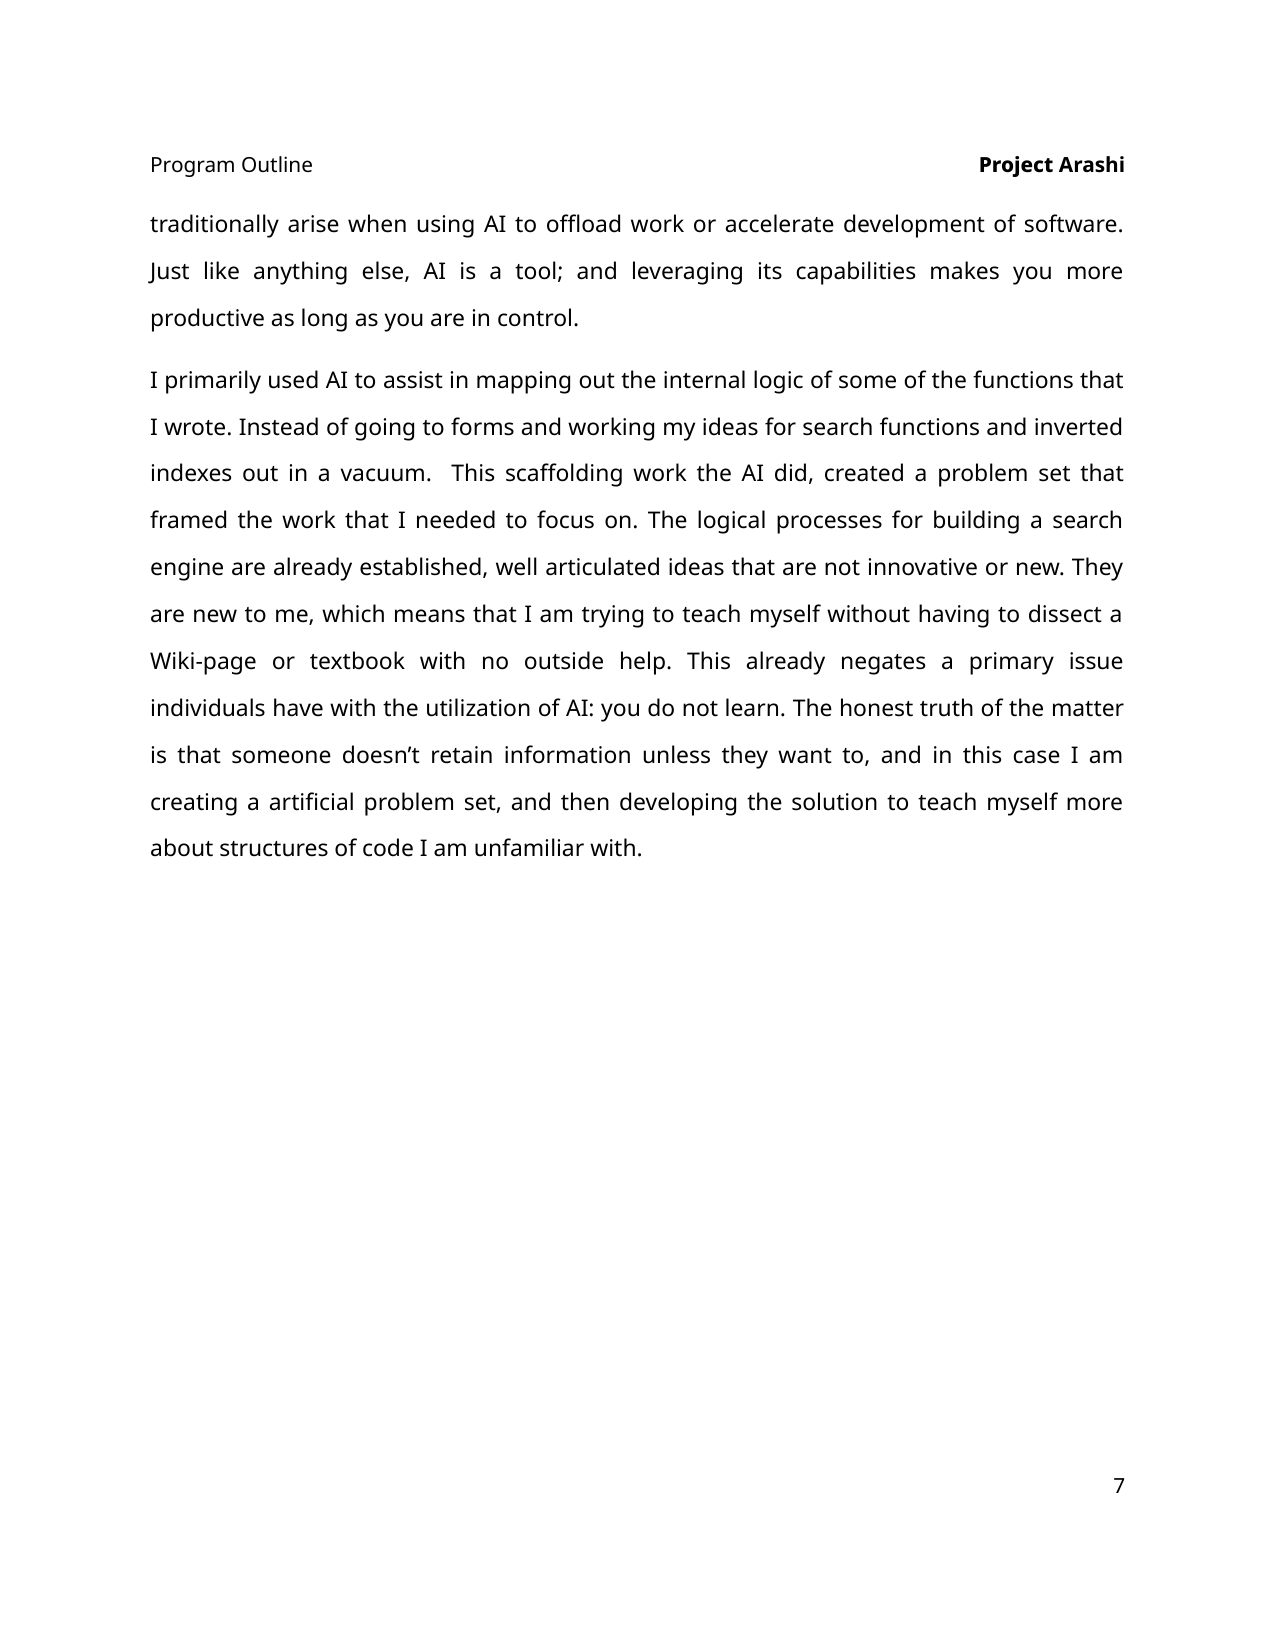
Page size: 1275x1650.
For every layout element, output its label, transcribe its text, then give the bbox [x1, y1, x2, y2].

text traditionally arise when using AI to offload work or accelerate development of software. Just like anything else, AI is a tool; and leveraging its capabilities makes you more productive as long as you are in control. [150, 208, 1125, 333]
text I primarily used AI to assist in mapping out the internal logic of some of the functions that I wrote. Instead of going to forms and working my ideas for search functions and inverted indexes out in a vacuum. This scaffolding work the AI did, created a problem set that framed the work that I needed to focus on. The logical processes for building a search engine are already established, well articulated ideas that are not innovative or new. They are new to me, which means that I am trying to teach myself without having to dissect a Wiki-page or textbook with no outside help. This already negates a primary issue individuals have with the utilization of AI: you do not learn. The honest truth of the matter is that someone doesn’t retain information unless they want to, and in this case I am creating a artificial problem set, and then developing the solution to teach myself more about structures of code I am unfamiliar with. [150, 364, 1125, 864]
